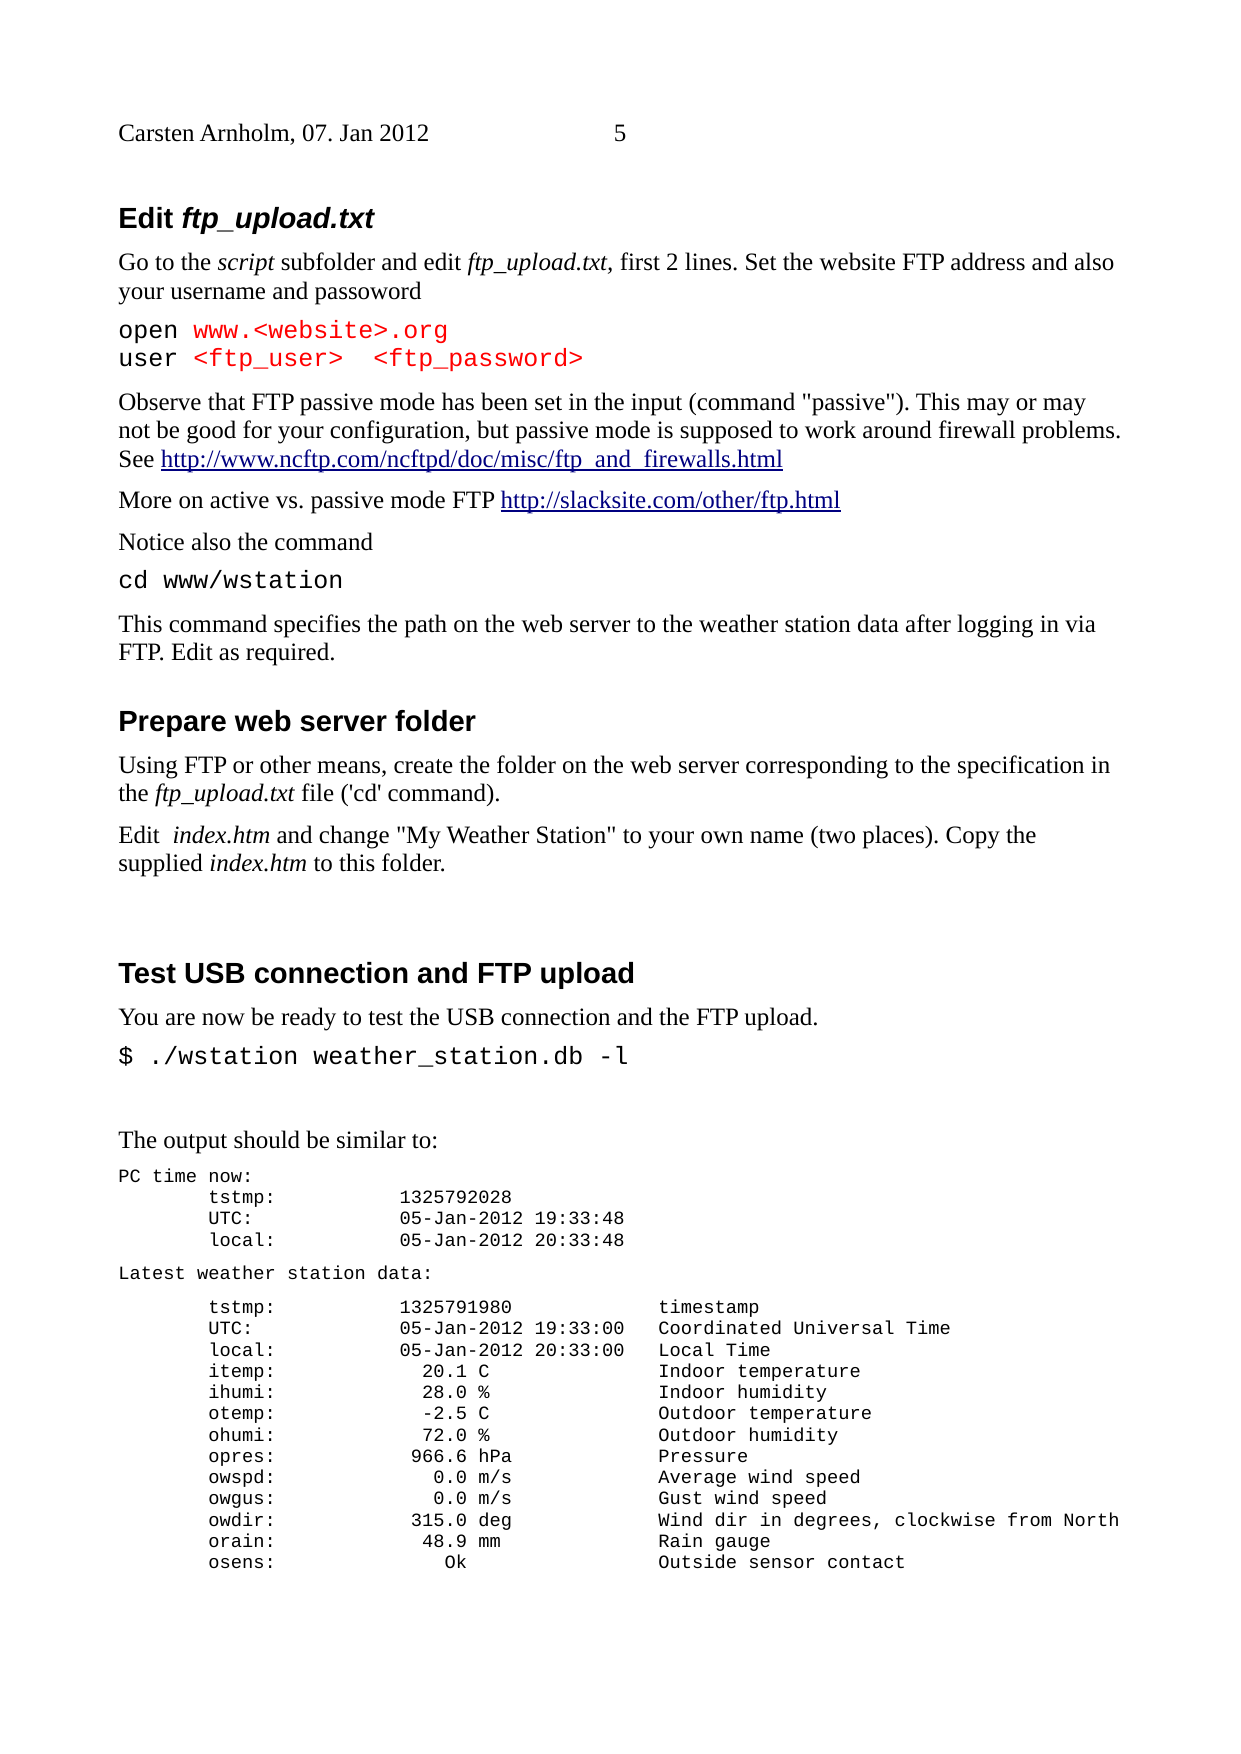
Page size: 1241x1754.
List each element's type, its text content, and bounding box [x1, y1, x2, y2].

text PC time now: tstmp: 1325792028 UTC: 05-Jan-2012 19:33:48 local: 05-Jan-2012 20:33:48 [118, 1167, 1122, 1252]
subtitle Edit ftp_upload.txt [118, 201, 1122, 235]
text More on active vs. passive mode FTP http://slacksite.com/other/ftp.html [118, 485, 1122, 514]
text Observe that FTP passive mode has been set in the input (command "passive"). This may or may not be good for your configuration, but passive mode is supposed to work around firewall problems. See http://www.ncftp.com/ncftpd/doc/misc/ftp_and_firewalls.html [118, 387, 1122, 473]
text You are now be ready to test the USB connection and the FTP upload. [118, 1002, 1122, 1031]
subtitle Prepare web server folder [118, 704, 1122, 737]
text cd www/wstation [118, 568, 1122, 596]
subtitle Test USB connection and FTP upload [118, 956, 1122, 989]
text tstmp: 1325791980 timestamp UTC: 05-Jan-2012 19:33:00 Coordinated Universal Time local: 05-Jan-2012 20:33:00 Local Time itemp: 20.1 C Indoor temperature ihumi: 28.0 % Indoor humidity otemp: -2.5 C Outdoor temperature ohumi: 72.0 % Outdoor humidity opres: 966.6 hPa Pressure owspd: 0.0 m/s Average wind speed owgus: 0.0 m/s Gust wind speed owdir: 315.0 deg Wind dir in degrees, clockwise from North orain: 48.9 mm Rain gauge osens: Ok Outside sensor contact [118, 1298, 1122, 1574]
text open www.<website>.org user <ftp_user> <ftp_password> [118, 317, 1122, 374]
text Go to the script subfolder and edit ftp_upload.txt, first 2 lines. Set the website FTP address and also your username and passoword [118, 247, 1122, 305]
text This command specifies the path on the web server to the weather station data after logging in via FTP. Edit as required. [118, 609, 1122, 666]
text Using FTP or other means, create the folder on the web server corresponding to the specification in the ftp_upload.txt file ('cd' command). [118, 750, 1122, 807]
text The output should be similar to: [118, 1125, 1122, 1154]
text Latest weather station data: [118, 1264, 1122, 1285]
text Notice also the command [118, 527, 1122, 555]
text $ ./wstation weather_station.db -l [118, 1043, 1122, 1072]
text Edit index.htm and change "My Weather Station" to your own name (two places). Copy the supplied index.htm to this folder. [118, 820, 1122, 877]
